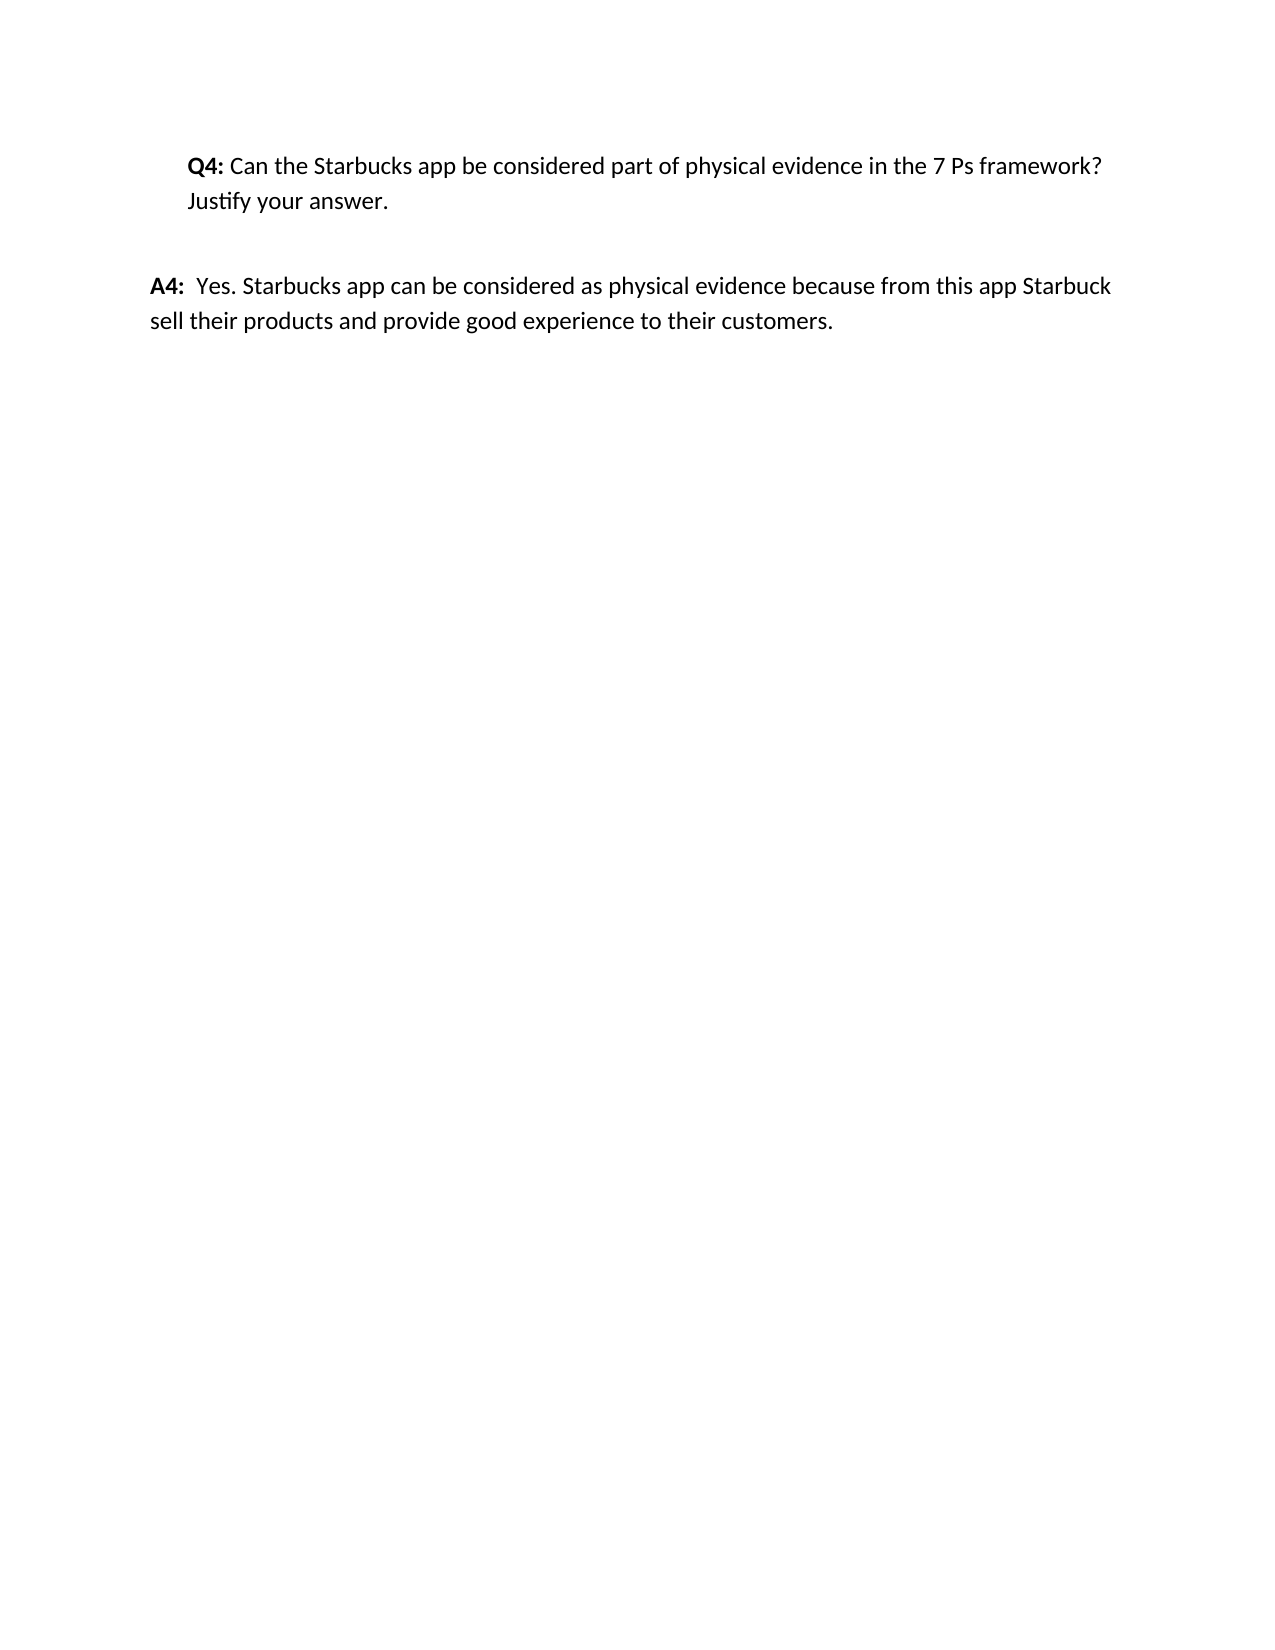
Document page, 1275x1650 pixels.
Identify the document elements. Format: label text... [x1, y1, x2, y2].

text A4: Yes. Starbucks app can be considered as physical evidence because from this app Starbuck sell their products and provide good experience to their customers. [150, 270, 1125, 336]
text Q4: Can the Starbucks app be considered part of physical evidence in the 7 Ps framework? Justify your answer. [187, 150, 1125, 216]
